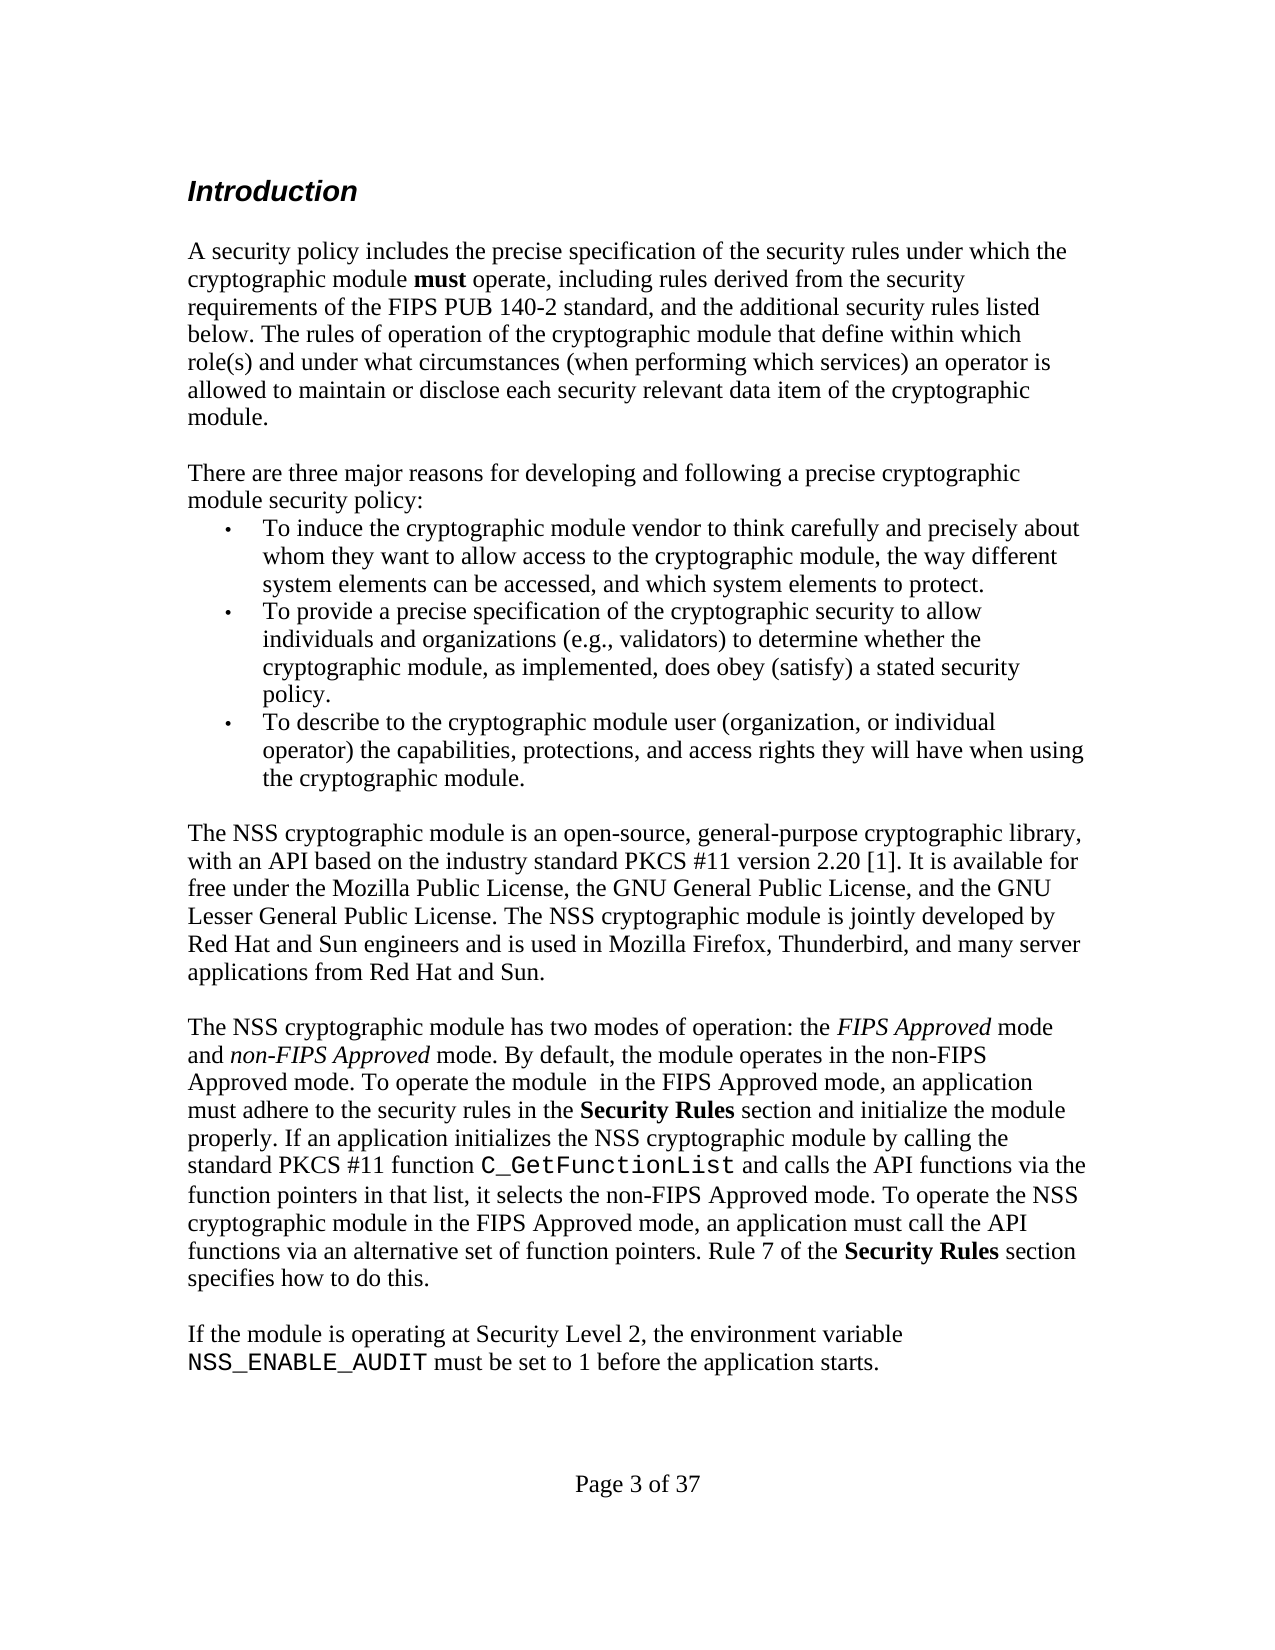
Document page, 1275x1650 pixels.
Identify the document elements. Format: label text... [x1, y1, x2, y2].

list To describe to the cryptographic module user (organization, or individual operator) the capabilities, protections, and access rights they will have when using the cryptographic module. [225, 708, 1087, 791]
text A security policy includes the precise specification of the security rules under which the cryptographic module must operate, including rules derived from the security requirements of the FIPS PUB 140-2 standard, and the additional security rules listed below. The rules of operation of the cryptographic module that define within which role(s) and under what circumstances (when performing which services) an operator is allowed to maintain or disclose each security relevant data item of the cryptographic module. [187, 237, 1087, 431]
list To induce the cryptographic module vendor to think carefully and precisely about whom they want to allow access to the cryptographic module, the way different system elements can be accessed, and which system elements to protect. [225, 514, 1087, 597]
text The NSS cryptographic module has two modes of operation: the FIPS Approved mode and non-FIPS Approved mode. By default, the module operates in the non-FIPS Approved mode. To operate the module in the FIPS Approved mode, an application must adhere to the security rules in the Security Rules section and initialize the module properly. If an application initializes the NSS cryptographic module by calling the standard PKCS #11 function C_GetFunctionList and calls the API functions via the function pointers in that list, it selects the non-FIPS Approved mode. To operate the NSS cryptographic module in the FIPS Approved mode, an application must call the API functions via an alternative set of function pointers. Rule 7 of the Security Rules section specifies how to do this. [187, 1013, 1087, 1292]
text If the module is operating at Security Level 2, the environment variable NSS_ENABLE_AUDIT must be set to 1 before the application starts. [187, 1320, 1087, 1377]
list To provide a precise specification of the cryptographic security to allow individuals and organizations (e.g., validators) to determine whether the cryptographic module, as implemented, does obey (satisfy) a stated security policy. [225, 597, 1087, 708]
subtitle Introduction [187, 175, 1087, 208]
text There are three major reasons for developing and following a precise cryptographic module security policy: [187, 459, 1087, 514]
text The NSS cryptographic module is an open-source, general-purpose cryptographic library, with an API based on the industry standard PKCS #11 version 2.20 [1]. It is available for free under the Mozilla Public License, the GNU General Public License, and the GNU Lesser General Public License. The NSS cryptographic module is jointly developed by Red Hat and Sun engineers and is used in Mozilla Firefox, Thunderbird, and many server applications from Red Hat and Sun. [187, 819, 1087, 985]
